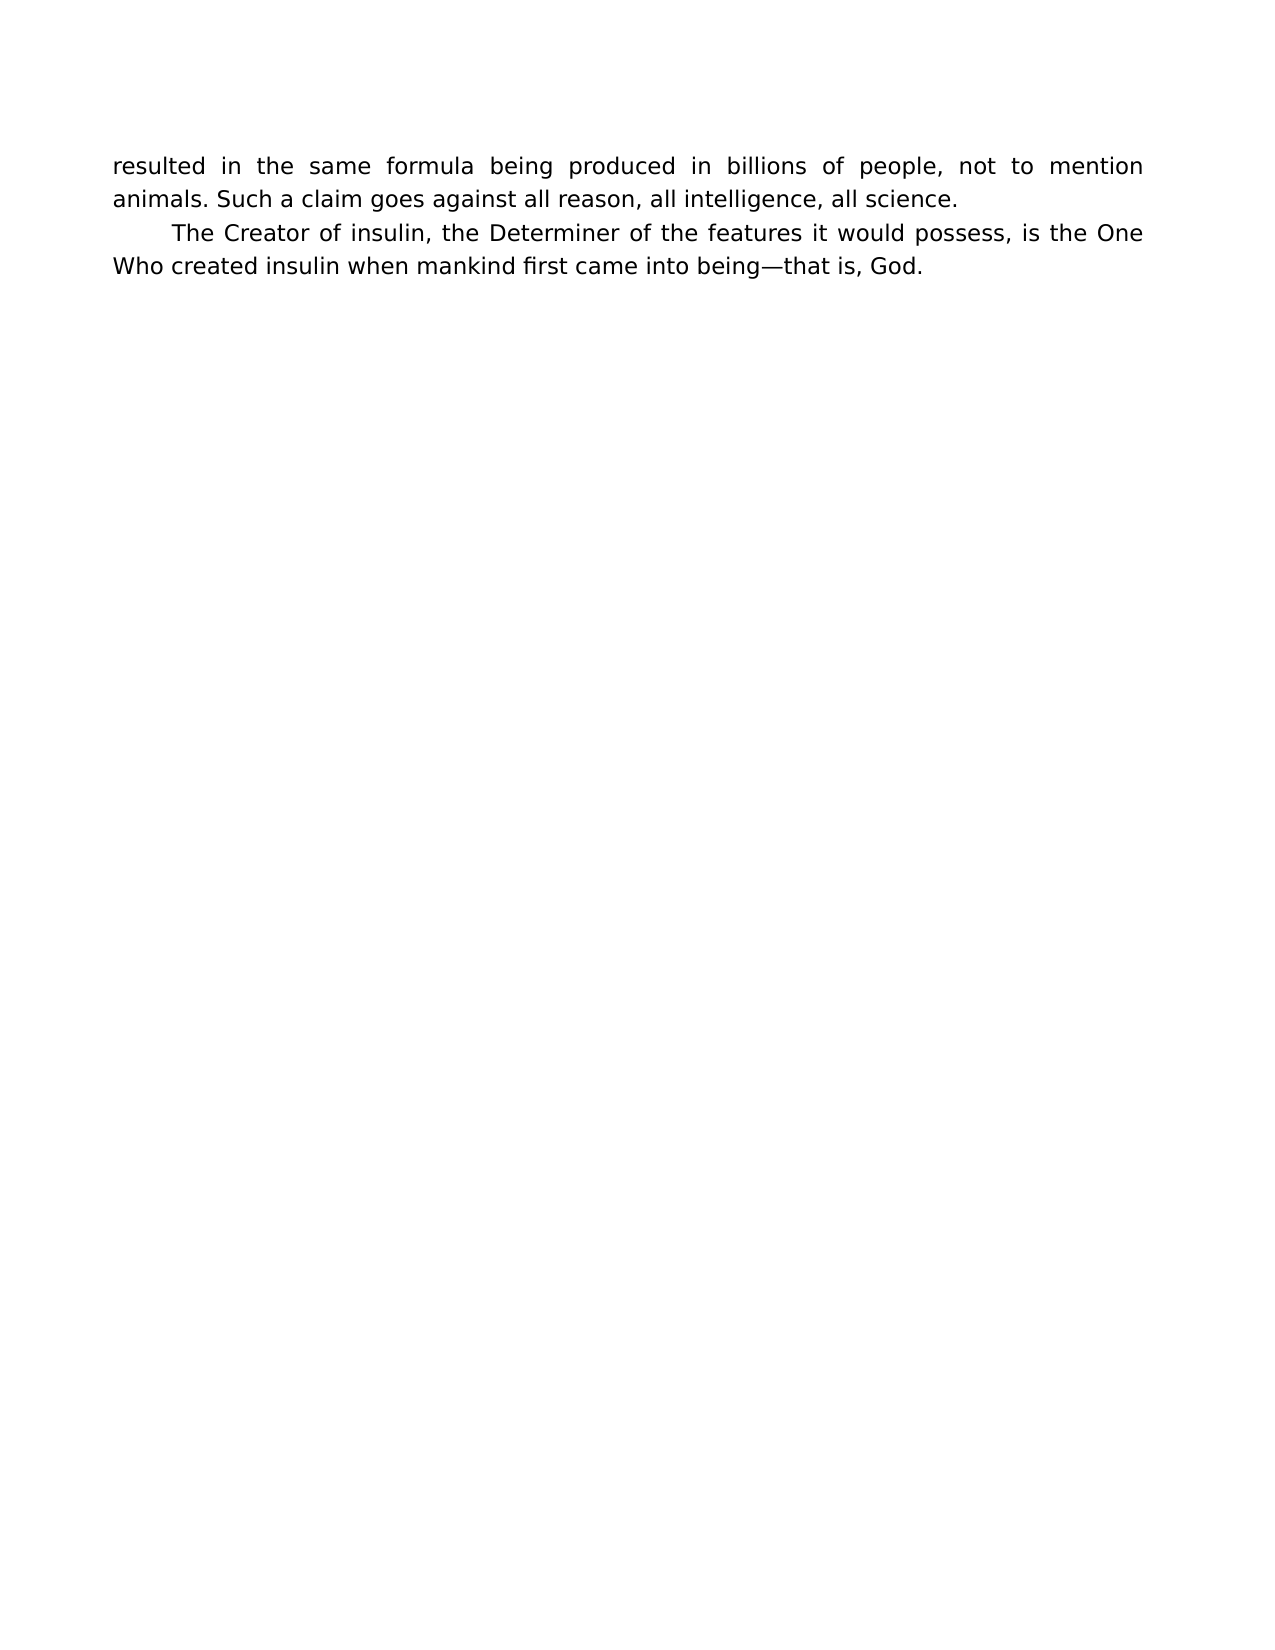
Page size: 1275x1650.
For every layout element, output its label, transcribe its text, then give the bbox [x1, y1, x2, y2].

text resulted in the same formula being produced in billions of people, not to mention animals. Such a claim goes against all reason, all intelligence, all science. [112, 148, 1145, 214]
text The Creator of insulin, the Determiner of the features it would possess, is the One Who created insulin when mankind first came into being—that is, God. [112, 214, 1145, 281]
